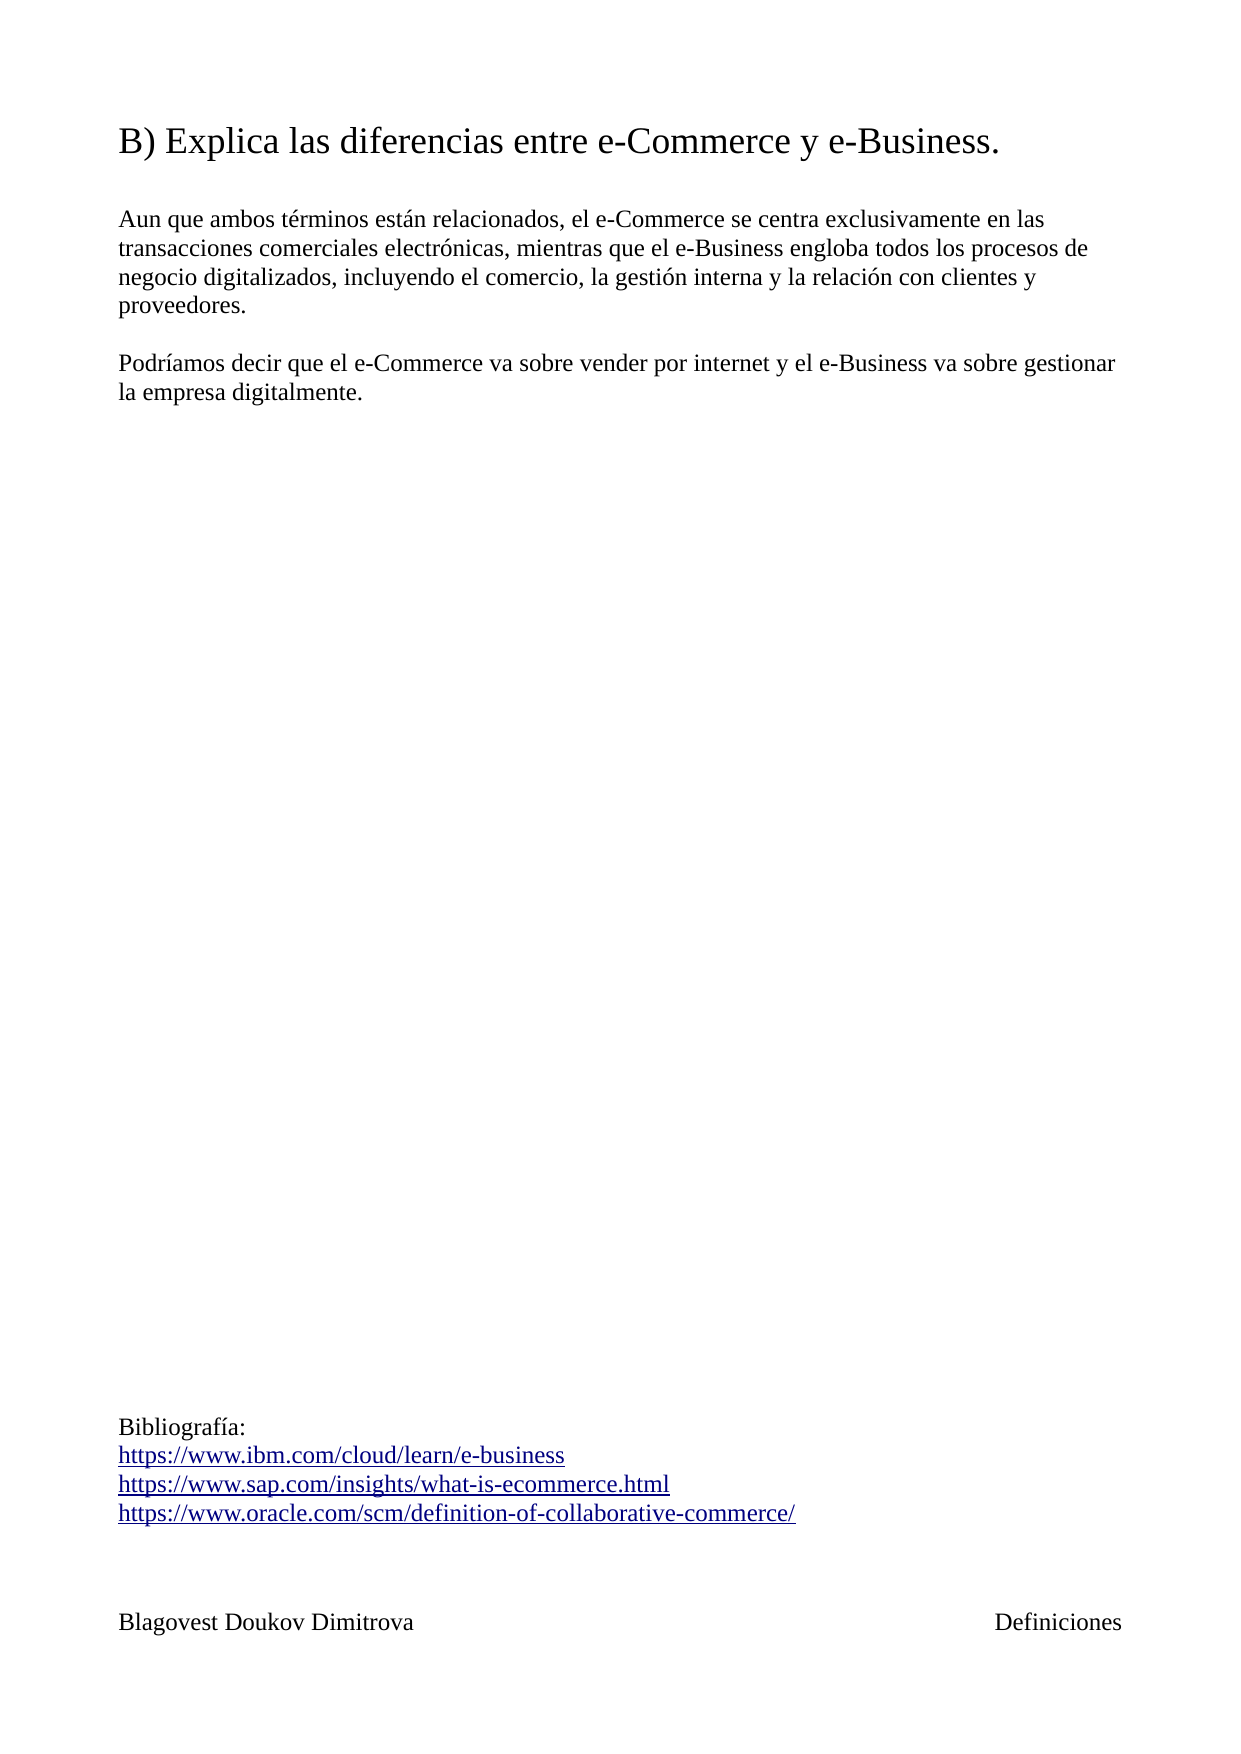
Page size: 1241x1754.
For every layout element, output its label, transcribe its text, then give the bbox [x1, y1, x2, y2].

text B) Explica las diferencias entre e-Commerce y e-Business. [118, 118, 1122, 161]
text Aun que ambos términos están relacionados, el e-Commerce se centra exclusivamente en las transacciones comerciales electrónicas, mientras que el e-Business engloba todos los procesos de negocio digitalizados, incluyendo el comercio, la gestión interna y la relación con clientes y proveedores. [118, 204, 1122, 319]
text Podríamos decir que el e-Commerce va sobre vender por internet y el e-Business va sobre gestionar la empresa digitalmente. [118, 348, 1122, 406]
text Bibliografía: [118, 1412, 1122, 1441]
text https://www.ibm.com/cloud/learn/e-business [118, 1441, 1122, 1469]
text https://www.sap.com/insights/what-is-ecommerce.html [118, 1469, 1122, 1498]
text https://www.oracle.com/scm/definition-of-collaborative-commerce/ [118, 1498, 1122, 1527]
